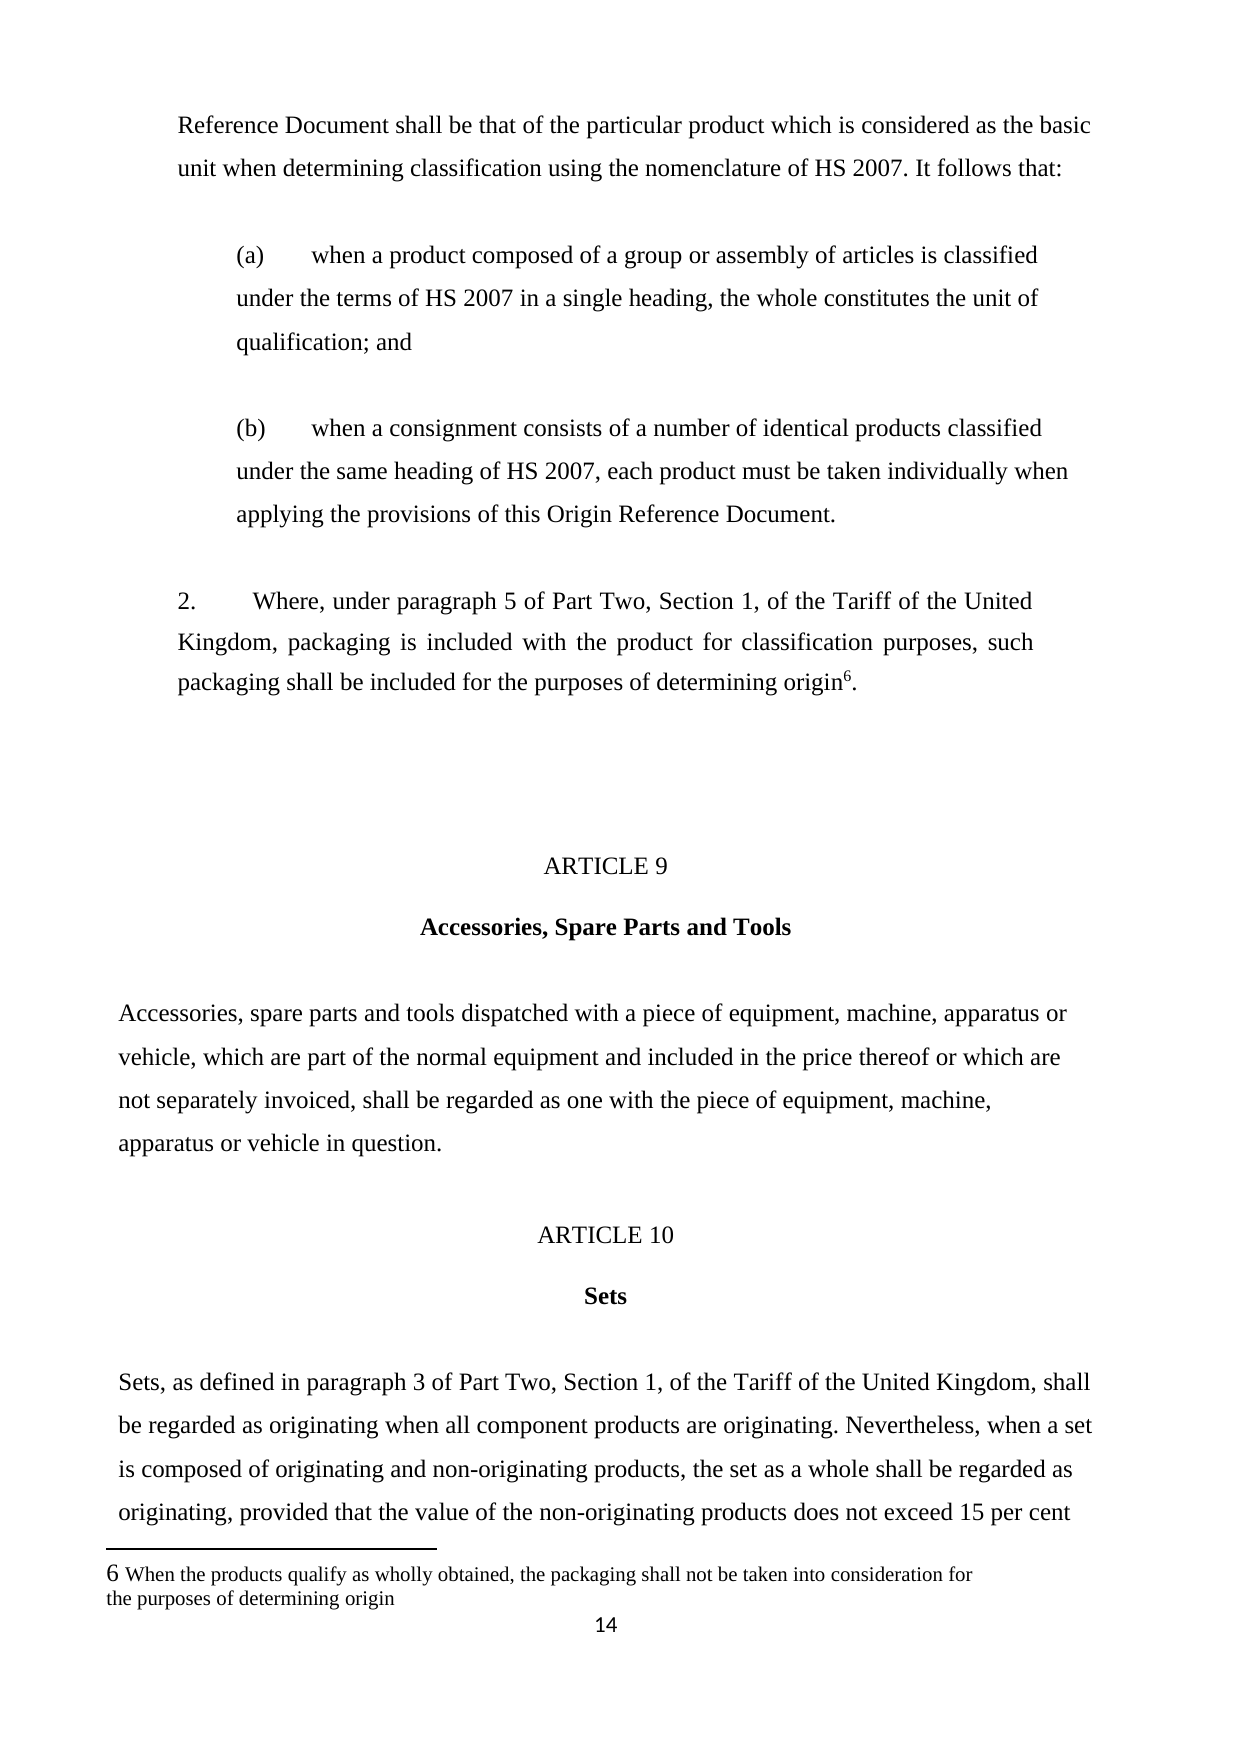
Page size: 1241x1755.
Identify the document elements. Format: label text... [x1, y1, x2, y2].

subtitle ARTICLE 9 [106, 851, 1105, 880]
text Accessories, spare parts and tools dispatched with a piece of equipment, machine, apparatus or vehicle, which are part of the normal equipment and included in the price thereof or which are not separately invoiced, shall be regarded as one with the piece of equipment, machine, apparatus or vehicle in question. [118, 998, 1075, 1157]
text Sets, as defined in paragraph 3 of Part Two, Section 1, of the Tariff of the United Kingdom, shall be regarded as originating when all component products are originating. Nevertheless, when a set is composed of originating and non-originating products, the set as a whole shall be regarded as originating, provided that the value of the non-originating products does not exceed 15 per cent [118, 1367, 1094, 1526]
list Where, under paragraph 5 of Part Two, Section 1, of the Tariff of the United Kingdom, packaging is included with the product for classification purposes, such packaging shall be included for the purposes of determining origin. [177, 586, 1034, 696]
list When the products qualify as wholly obtained, the packaging shall not be taken into consideration for the purposes of determining origin [106, 1558, 990, 1610]
list when a product composed of a group or assembly of articles is classified under the terms of HS 2007 in a single heading, the whole constitutes the unit of qualification; and [236, 240, 1064, 355]
list Reference Document shall be that of the particular product which is considered as the basic unit when determining classification using the nomenclature of HS 2007. It follows that: [177, 110, 1091, 182]
subtitle Sets [106, 1281, 1105, 1310]
list when a consignment consists of a number of identical products classified under the same heading of HS 2007, each product must be taken individually when applying the provisions of this Origin Reference Document. [236, 413, 1093, 528]
subtitle Accessories, Spare Parts and Tools [106, 912, 1105, 941]
subtitle ARTICLE 10 [106, 1220, 1105, 1249]
